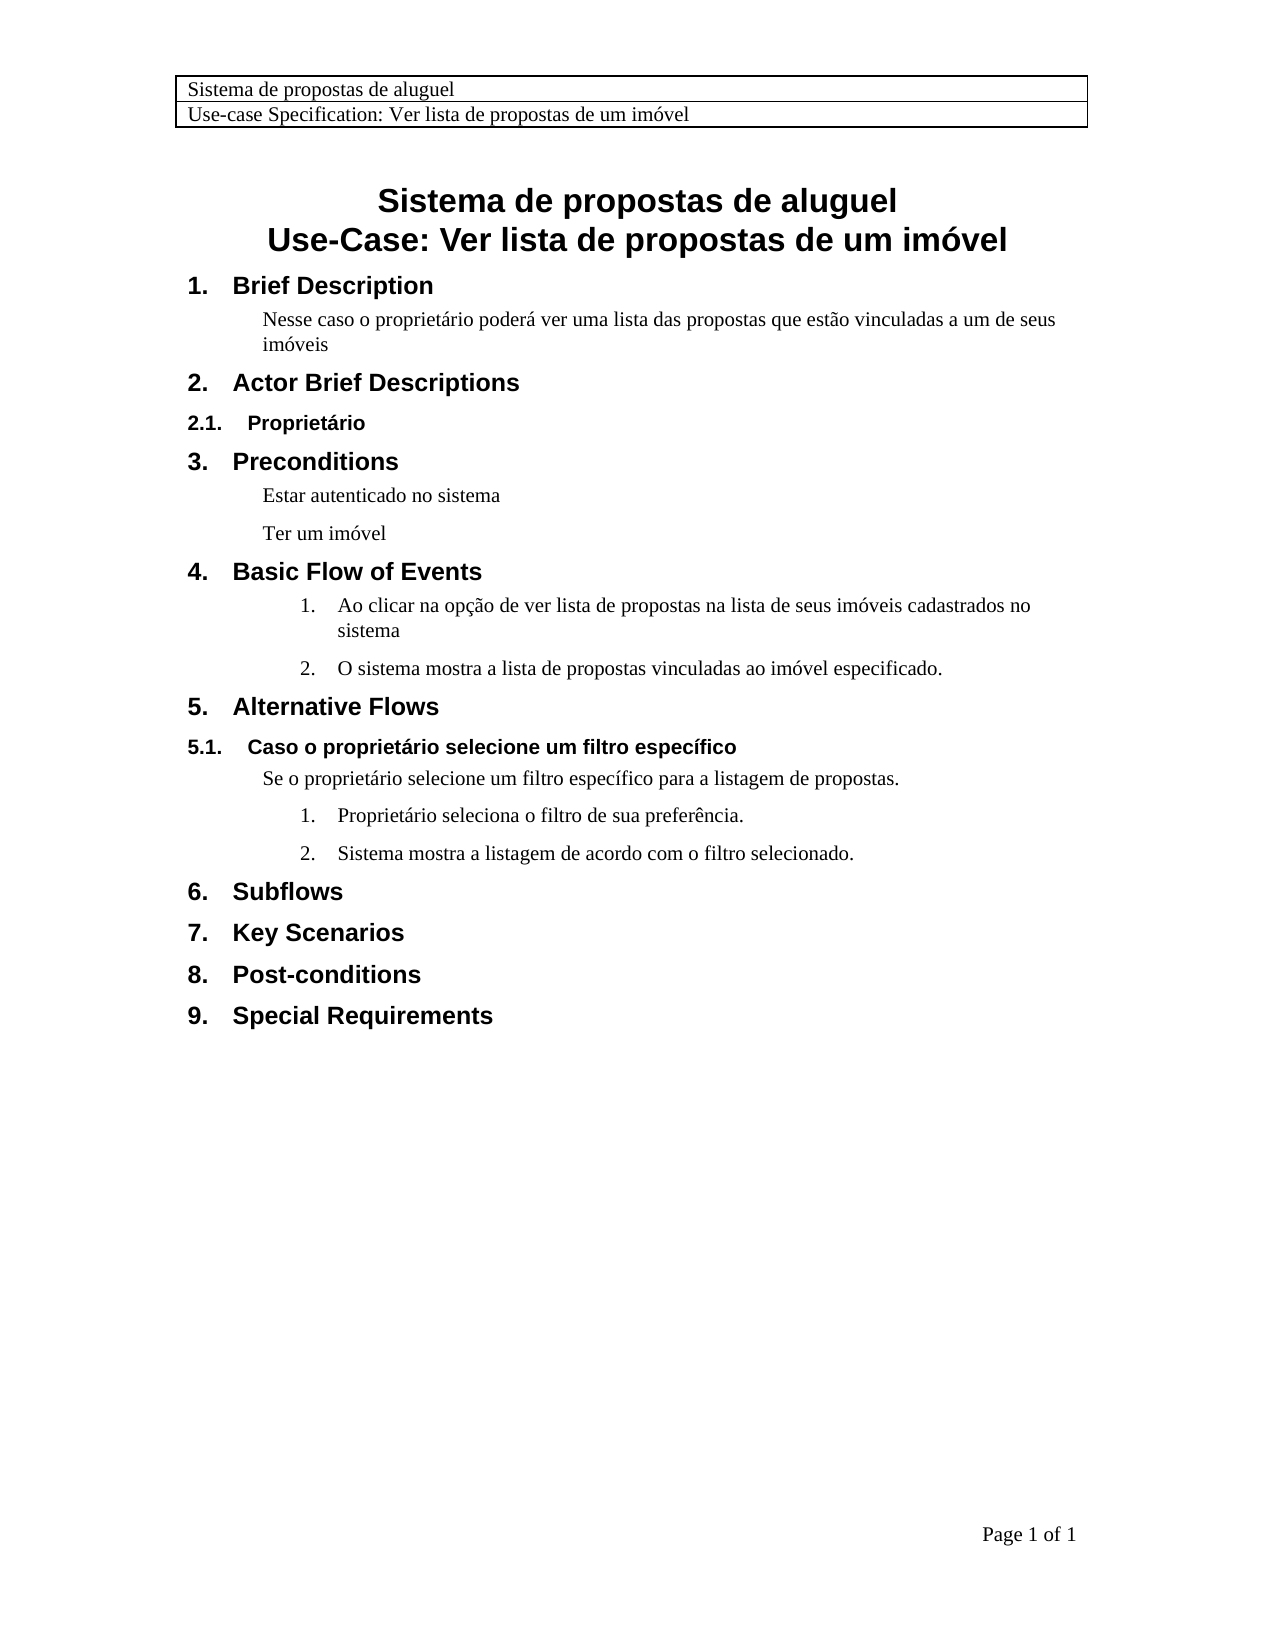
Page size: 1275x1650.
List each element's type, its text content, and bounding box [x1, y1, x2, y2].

subtitle Proprietário [187, 410, 1087, 435]
list Ao clicar na opção de ver lista de propostas na lista de seus imóveis cadastrados no sistema [300, 592, 1087, 642]
subtitle Brief Description [187, 271, 1087, 300]
subtitle Actor Brief Descriptions [187, 368, 1087, 397]
list Proprietário seleciona o filtro de sua preferência. [300, 802, 1087, 827]
subtitle Post-conditions [187, 960, 1087, 988]
text Ter um imóvel [262, 520, 1087, 545]
subtitle Key Scenarios [187, 918, 1087, 947]
subtitle Basic Flow of Events [187, 557, 1087, 586]
subtitle Sistema de propostas de aluguel Use-Case: Ver lista de propostas de um imóvel [187, 182, 1087, 258]
text Nesse caso o proprietário poderá ver uma lista das propostas que estão vinculadas a um de seus imóveis [262, 306, 1087, 356]
list Sistema mostra a listagem de acordo com o filtro selecionado. [300, 840, 1087, 865]
subtitle Preconditions [187, 447, 1087, 476]
subtitle Special Requirements [187, 1001, 1087, 1030]
text Se o proprietário selecione um filtro específico para a listagem de propostas. [262, 765, 1087, 790]
list O sistema mostra a lista de propostas vinculadas ao imóvel especificado. [300, 655, 1087, 680]
subtitle Alternative Flows [187, 692, 1087, 721]
subtitle Caso o proprietário selecione um filtro específico [187, 733, 1087, 758]
text Estar autenticado no sistema [262, 482, 1087, 507]
subtitle Subflows [187, 877, 1087, 906]
